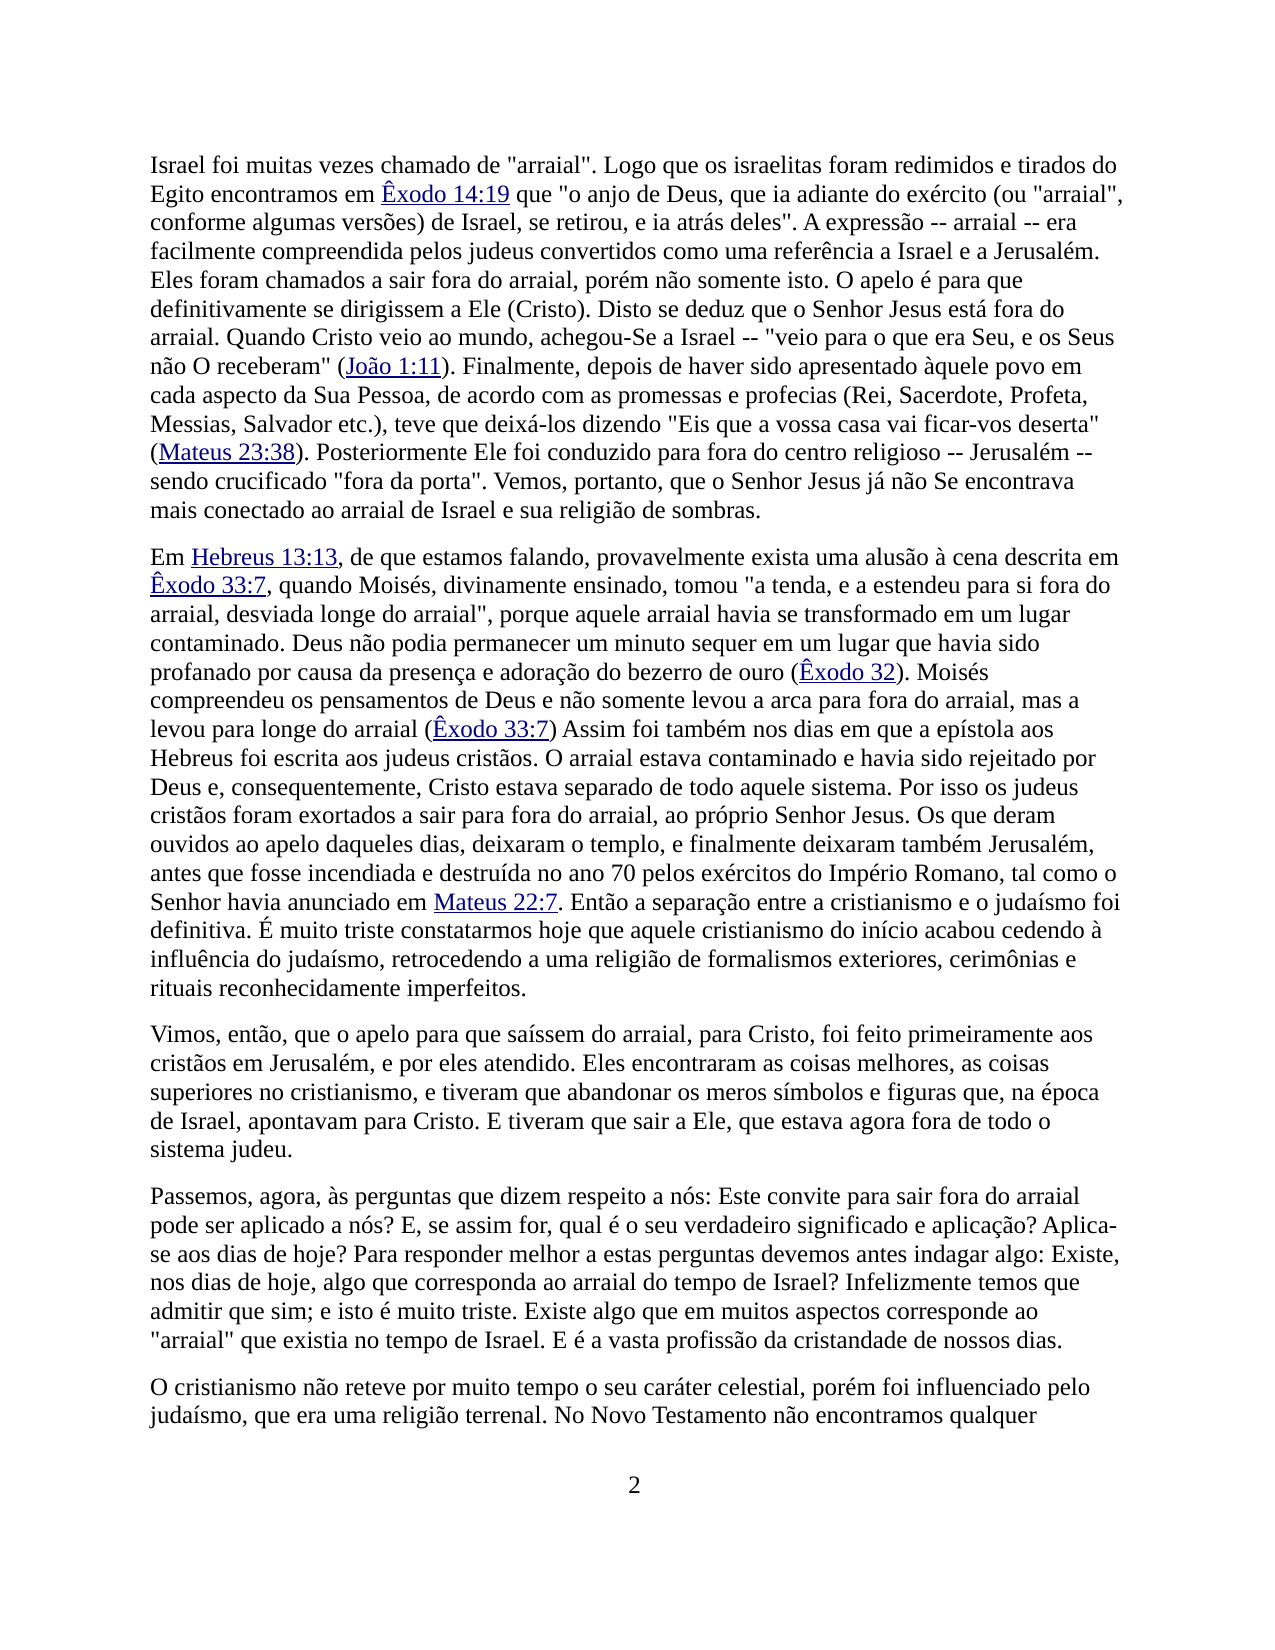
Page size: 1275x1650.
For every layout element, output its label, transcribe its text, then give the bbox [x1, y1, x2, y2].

text Vimos, então, que o apelo para que saíssem do arraial, para Cristo, foi feito primeiramente aos cristãos em Jerusalém, e por eles atendido. Eles encontraram as coisas melhores, as coisas superiores no cristianismo, e tiveram que abandonar os meros símbolos e figuras que, na época de Israel, apontavam para Cristo. E tiveram que sair a Ele, que estava agora fora de todo o sistema judeu. [150, 1019, 1125, 1163]
text Passemos, agora, às perguntas que dizem respeito a nós: Este convite para sair fora do arraial pode ser aplicado a nós? E, se assim for, qual é o seu verdadeiro significado e aplicação? Aplica-se aos dias de hoje? Para responder melhor a estas perguntas devemos antes indagar algo: Existe, nos dias de hoje, algo que corresponda ao arraial do tempo de Israel? Infelizmente temos que admitir que sim; e isto é muito triste. Existe algo que em muitos aspectos corresponde ao "arraial" que existia no tempo de Israel. E é a vasta profissão da cristandade de nossos dias. [150, 1181, 1125, 1354]
text Em Hebreus 13:13, de que estamos falando, provavelmente exista uma alusão à cena descrita em Êxodo 33:7, quando Moisés, divinamente ensinado, tomou "a tenda, e a estendeu para si fora do arraial, desviada longe do arraial", porque aquele arraial havia se transformado em um lugar contaminado. Deus não podia permanecer um minuto sequer em um lugar que havia sido profanado por causa da presença e adoração do bezerro de ouro (Êxodo 32). Moisés compreendeu os pensamentos de Deus e não somente levou a arca para fora do arraial, mas a levou para longe do arraial (Êxodo 33:7) Assim foi também nos dias em que a epístola aos Hebreus foi escrita aos judeus cristãos. O arraial estava contaminado e havia sido rejeitado por Deus e, consequentemente, Cristo estava separado de todo aquele sistema. Por isso os judeus cristãos foram exortados a sair para fora do arraial, ao próprio Senhor Jesus. Os que deram ouvidos ao apelo daqueles dias, deixaram o templo, e finalmente deixaram também Jerusalém, antes que fosse incendiada e destruída no ano 70 pelos exércitos do Império Romano, tal como o Senhor havia anunciado em Mateus 22:7. Então a separação entre a cristianismo e o judaísmo foi definitiva. É muito triste constatarmos hoje que aquele cristianismo do início acabou cedendo à influência do judaísmo, retrocedendo a uma religião de formalismos exteriores, cerimônias e rituais reconhecidamente imperfeitos. [150, 542, 1125, 1002]
text Israel foi muitas vezes chamado de "arraial". Logo que os israelitas foram redimidos e tirados do Egito encontramos em Êxodo 14:19 que "o anjo de Deus, que ia adiante do exército (ou "arraial", conforme algumas versões) de Israel, se retirou, e ia atrás deles". A expressão -- arraial -- era facilmente compreendida pelos judeus convertidos como uma referência a Israel e a Jerusalém. Eles foram chamados a sair fora do arraial, porém não somente isto. O apelo é para que definitivamente se dirigissem a Ele (Cristo). Disto se deduz que o Senhor Jesus está fora do arraial. Quando Cristo veio ao mundo, achegou-Se a Israel -- "veio para o que era Seu, e os Seus não O receberam" (João 1:11). Finalmente, depois de haver sido apresentado àquele povo em cada aspecto da Sua Pessoa, de acordo com as promessas e profecias (Rei, Sacerdote, Profeta, Messias, Salvador etc.), teve que deixá-los dizendo "Eis que a vossa casa vai ficar-vos deserta" (Mateus 23:38). Posteriormente Ele foi conduzido para fora do centro religioso -- Jerusalém -- sendo crucificado "fora da porta". Vemos, portanto, que o Senhor Jesus já não Se encontrava mais conectado ao arraial de Israel e sua religião de sombras. [150, 150, 1125, 524]
text O cristianismo não reteve por muito tempo o seu caráter celestial, porém foi influenciado pelo judaísmo, que era uma religião terrenal. No Novo Testamento não encontramos qualquer [150, 1372, 1125, 1429]
